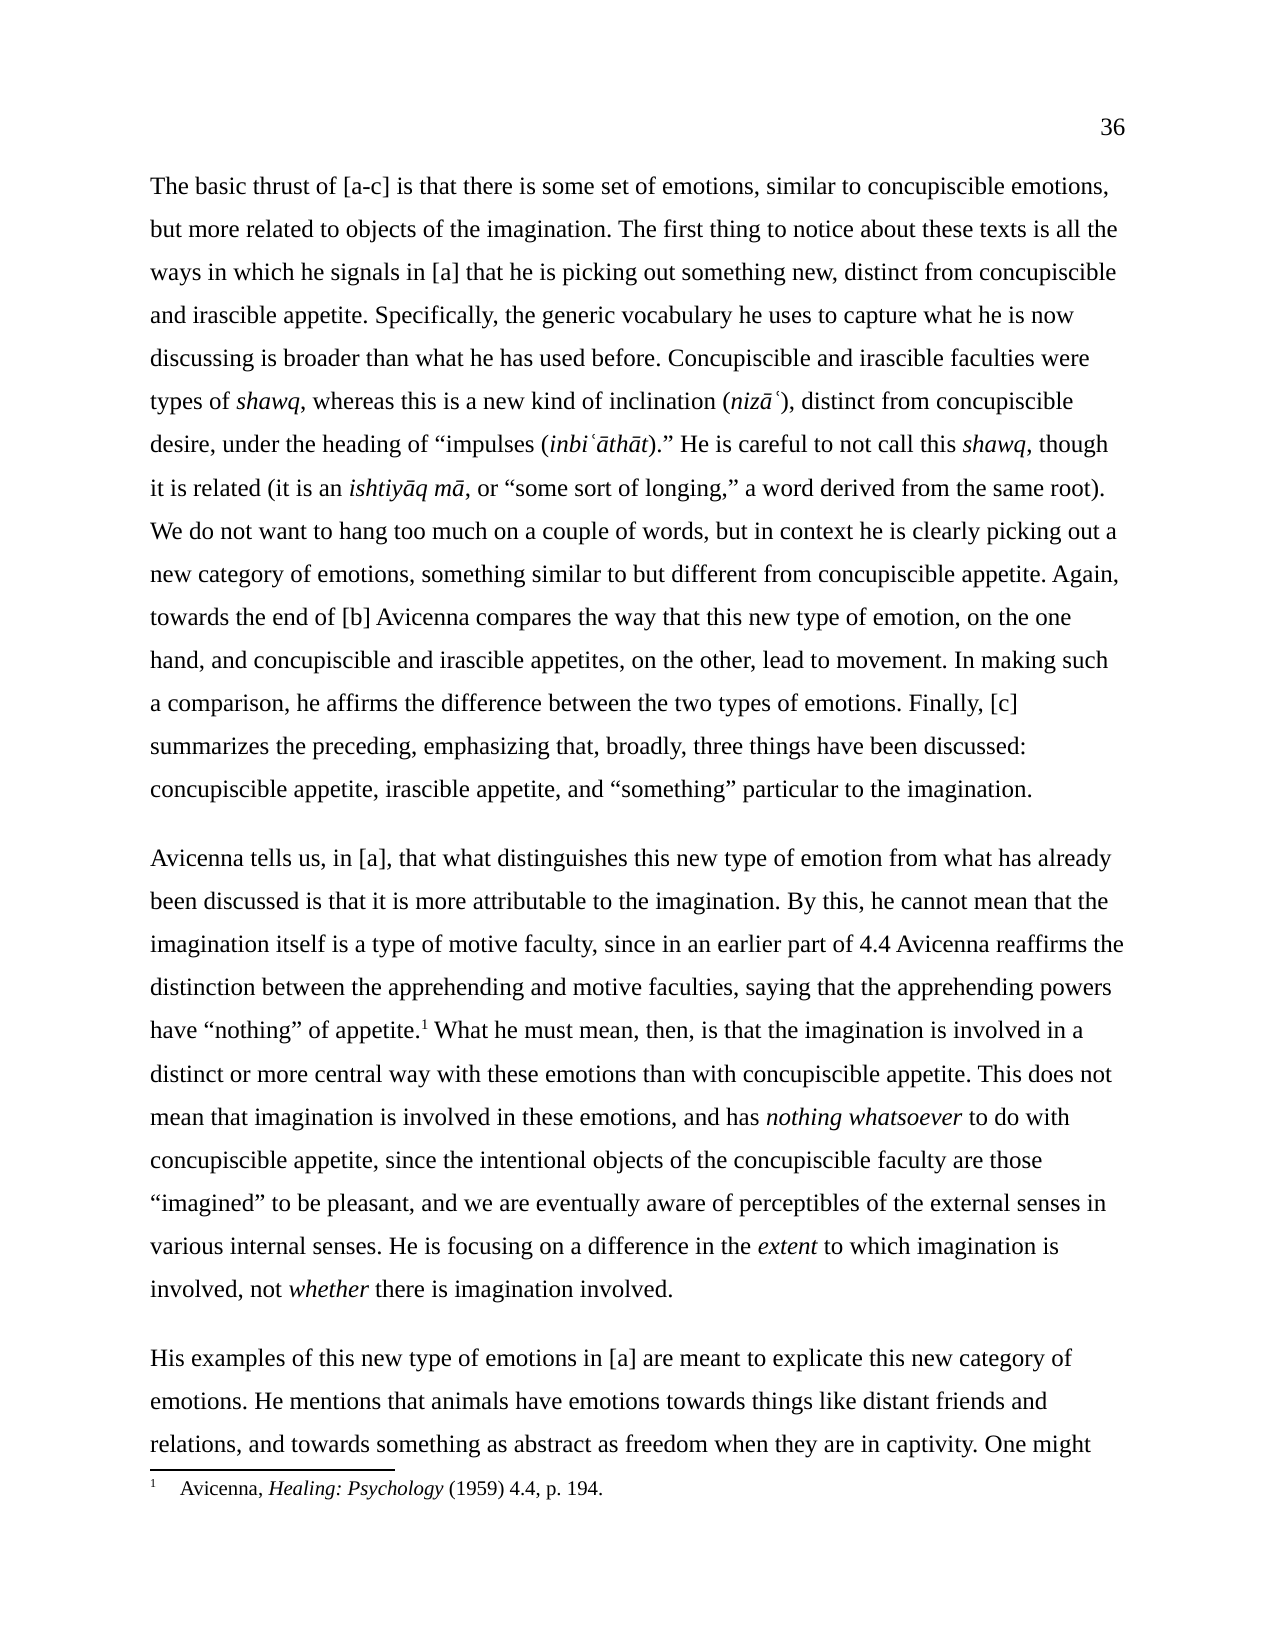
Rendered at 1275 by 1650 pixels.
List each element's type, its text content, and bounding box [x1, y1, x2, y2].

text Avicenna tells us, in [a], that what distinguishes this new type of emotion from what has already been discussed is that it is more attributable to the imagination. By this, he cannot mean that the imagination itself is a type of motive faculty, since in an earlier part of 4.4 Avicenna reaffirms the distinction between the apprehending and motive faculties, saying that the apprehending powers have “nothing” of appetite. What he must mean, then, is that the imagination is involved in a distinct or more central way with these emotions than with concupiscible appetite. This does not mean that imagination is involved in these emotions, and has nothing whatsoever to do with concupiscible appetite, since the intentional objects of the concupiscible faculty are those “imagined” to be pleasant, and we are eventually aware of perceptibles of the external senses in various internal senses. He is focusing on a difference in the extent to which imagination is involved, not whether there is imagination involved. [150, 843, 1125, 1303]
text His examples of this new type of emotions in [a] are meant to explicate this new category of emotions. He mentions that animals have emotions towards things like distant friends and relations, and towards something as abstract as freedom when they are in captivity. One might [150, 1343, 1125, 1458]
text Avicenna, Healing: Psychology (1959) 4.4, p. 194. [150, 1476, 1125, 1500]
text The basic thrust of [a-c] is that there is some set of emotions, similar to concupiscible emotions, but more related to objects of the imagination. The first thing to notice about these texts is all the ways in which he signals in [a] that he is picking out something new, distinct from concupiscible and irascible appetite. Specifically, the generic vocabulary he uses to capture what he is now discussing is broader than what he has used before. Concupiscible and irascible faculties were types of shawq, whereas this is a new kind of inclination (nizāʿ), distinct from concupiscible desire, under the heading of “impulses (inbiʿāthāt).” He is careful to not call this shawq, though it is related (it is an ishtiyāq mā, or “some sort of longing,” a word derived from the same root). We do not want to hang too much on a couple of words, but in context he is clearly picking out a new category of emotions, something similar to but different from concupiscible appetite. Again, towards the end of [b] Avicenna compares the way that this new type of emotion, on the one hand, and concupiscible and irascible appetites, on the other, lead to movement. In making such a comparison, he affirms the difference between the two types of emotions. Finally, [c] summarizes the preceding, emphasizing that, broadly, three things have been discussed: concupiscible appetite, irascible appetite, and “something” particular to the imagination. [150, 171, 1125, 803]
